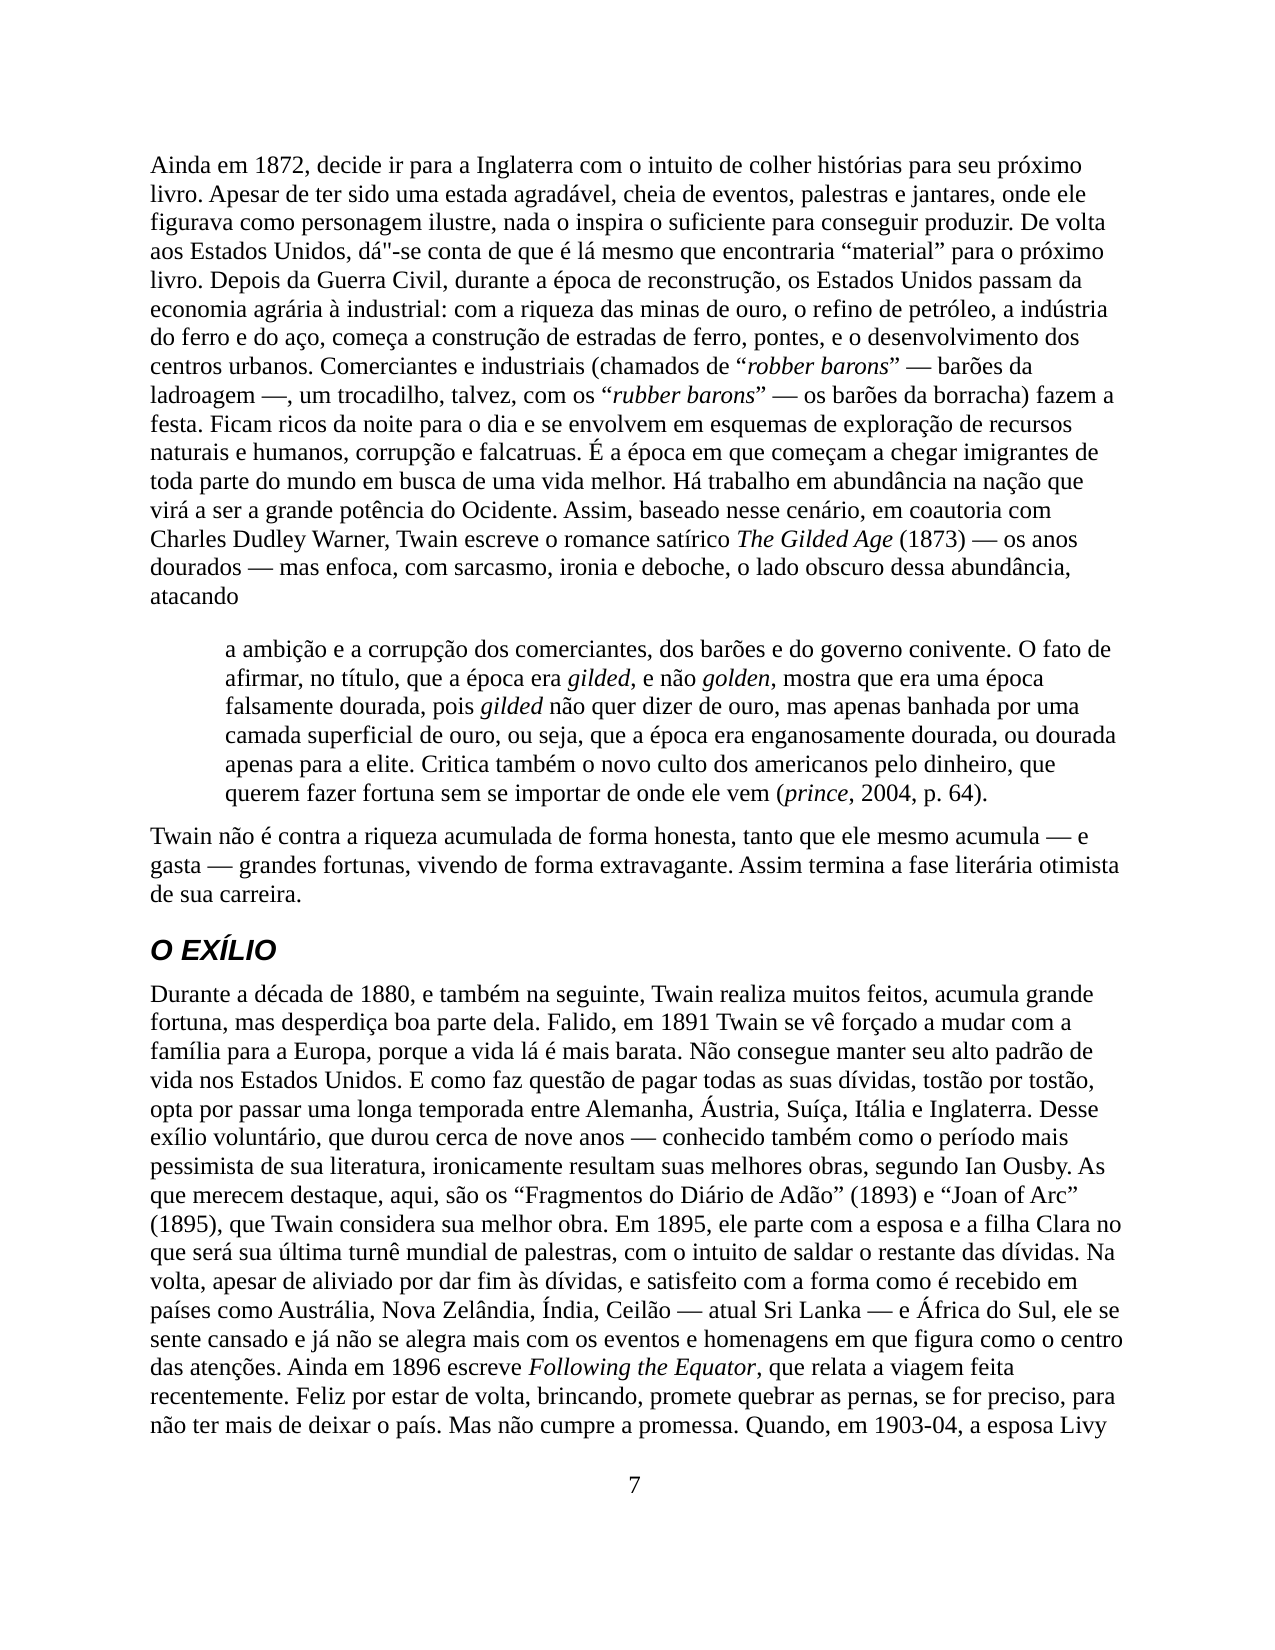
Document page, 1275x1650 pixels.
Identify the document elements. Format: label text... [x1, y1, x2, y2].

text a ambição e a corrupção dos comerciantes, dos barões e do governo conivente. O fato de afirmar, no título, que a época era gilded, e não golden, mostra que era uma época falsamente dourada, pois gilded não quer dizer de ouro, mas apenas banhada por uma camada superficial de ouro, ou seja, que a época era enganosamente dourada, ou dourada apenas para a elite. Critica também o novo culto dos americanos pelo dinheiro, que querem fazer fortuna sem se importar de onde ele vem (prince, 2004, p. 64). [225, 634, 1125, 806]
text Twain não é contra a riqueza acumulada de forma honesta, tanto que ele mesmo acumula — e gasta — grandes fortunas, vivendo de forma extravagante. Assim termina a fase literária otimista de sua carreira. [150, 821, 1125, 908]
text Ainda em 1872, decide ir para a Inglaterra com o intuito de colher histórias para seu próximo livro. Apesar de ter sido uma estada agradável, cheia de eventos, palestras e jantares, onde ele figurava como personagem ilustre, nada o inspira o suficiente para conseguir produzir. De volta aos Estados Unidos, dá"-se conta de que é lá mesmo que encontraria “material” para o próximo livro. Depois da Guerra Civil, durante a época de reconstrução, os Estados Unidos passam da economia agrária à industrial: com a riqueza das minas de ouro, o refino de petróleo, a indústria do ferro e do aço, começa a construção de estradas de ferro, pontes, e o desenvolvimento dos centros urbanos. Comerciantes e industriais (chamados de “robber barons” — barões da ladroagem —, um trocadilho, talvez, com os “rubber barons” — os barões da borracha) fazem a festa. Ficam ricos da noite para o dia e se envolvem em esquemas de exploração de recursos naturais e humanos, corrupção e falcatruas. É a época em que começam a chegar imigrantes de toda parte do mundo em busca de uma vida melhor. Há trabalho em abundância na nação que virá a ser a grande potência do Ocidente. Assim, baseado nesse cenário, em coautoria com Charles Dudley Warner, Twain escreve o romance satírico The Gilded Age (1873) — os anos dourados — mas enfoca, com sarcasmo, ironia e deboche, o lado obscuro dessa abundância, atacando [150, 150, 1125, 610]
text Durante a década de 1880, e também na seguinte, Twain realiza muitos feitos, acumula grande fortuna, mas desperdiça boa parte dela. Falido, em 1891 Twain se vê forçado a mudar com a família para a Europa, porque a vida lá é mais barata. Não consegue manter seu alto padrão de vida nos Estados Unidos. E como faz questão de pagar todas as suas dívidas, tostão por tostão, opta por passar uma longa temporada entre Alemanha, Áustria, Suíça, Itália e Inglaterra. Desse exílio voluntário, que durou cerca de nove anos — conhecido também como o período mais pessimista de sua literatura, ironicamente resultam suas melhores obras, segundo Ian Ousby. As que merecem destaque, aqui, são os “Fragmentos do Diário de Adão” (1893) e “Joan of Arc” (1895), que Twain considera sua melhor obra. Em 1895, ele parte com a esposa e a filha Clara no que será sua última turnê mundial de palestras, com o intuito de saldar o restante das dívidas. Na volta, apesar de aliviado por dar fim às dívidas, e satisfeito com a forma como é recebido em países como Austrália, Nova Zelândia, Índia, Ceilão — atual Sri Lanka — e África do Sul, ele se sente cansado e já não se alegra mais com os eventos e homenagens em que figura como o centro das atenções. Ainda em 1896 escreve Following the Equator, que relata a viagem feita recentemente. Feliz por estar de volta, brincando, promete quebrar as pernas, se for preciso, para não ter mais de deixar o país. Mas não cumpre a promessa. Quando, em 1903-04, a esposa Livy [150, 979, 1125, 1439]
subtitle O EXÍLIO [150, 933, 1125, 966]
